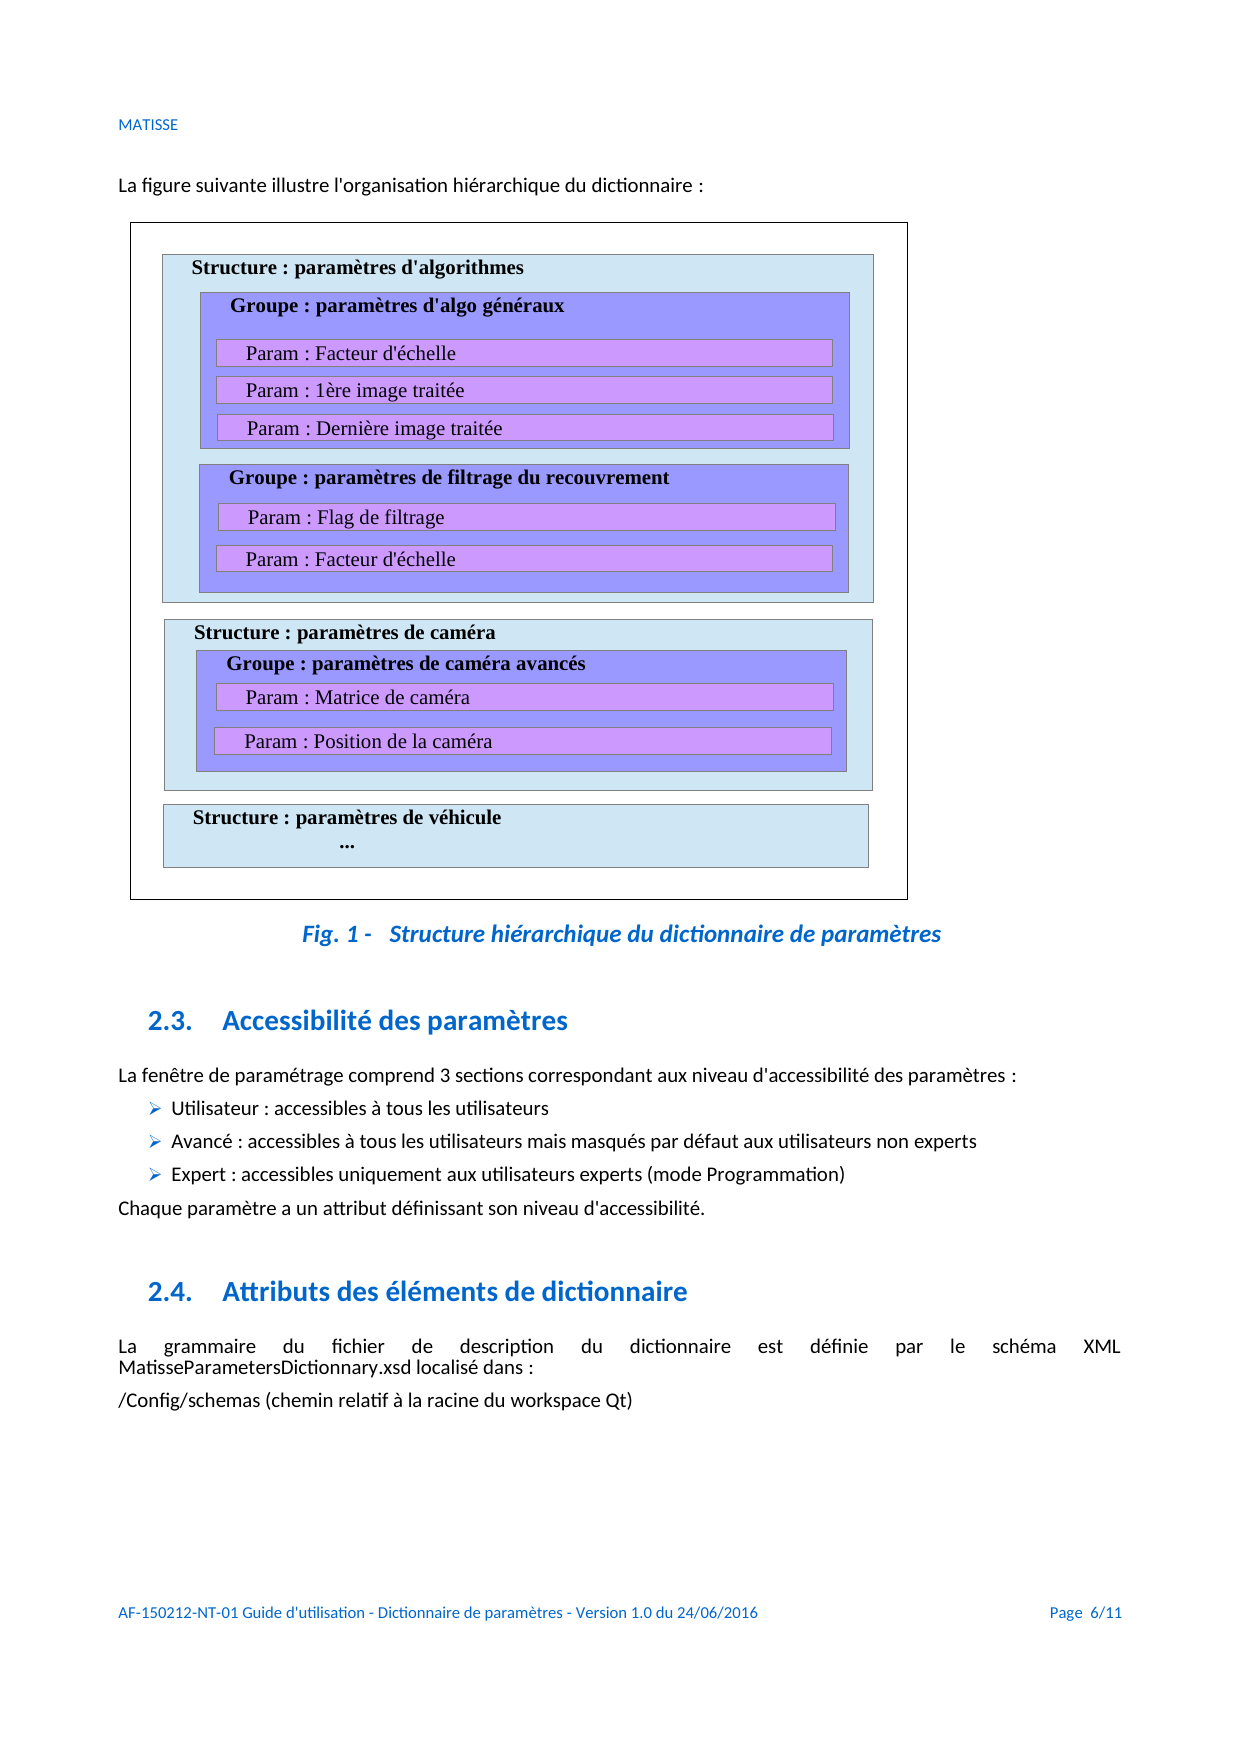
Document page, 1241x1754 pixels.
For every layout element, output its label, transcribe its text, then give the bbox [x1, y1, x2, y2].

text La fenêtre de paramétrage comprend 3 sections correspondant aux niveau d'accessibilité des paramètres : [118, 1067, 1122, 1087]
list Structure hiérarchique du dictionnaire de paramètres [118, 924, 1122, 949]
list Expert : accessibles uniquement aux utilisateurs experts (mode Programmation) [118, 1166, 1122, 1187]
subtitle Attributs des éléments de dictionnaire [148, 1279, 1122, 1309]
text La figure suivante illustre l'organisation hiérarchique du dictionnaire : [118, 177, 1122, 198]
subtitle Accessibilité des paramètres [148, 1008, 1122, 1037]
text Chaque paramètre a un attribut définissant son niveau d'accessibilité. [118, 1199, 1122, 1220]
list Avancé : accessibles à tous les utilisateurs mais masqués par défaut aux utilisateurs non experts [118, 1133, 1122, 1154]
text La grammaire du fichier de description du dictionnaire est définie par le schéma XML MatisseParametersDictionnary.xsd localisé dans : [118, 1338, 1122, 1379]
text /Config/schemas (chemin relatif à la racine du workspace Qt) [118, 1392, 1122, 1413]
list Utilisateur : accessibles à tous les utilisateurs [118, 1100, 1122, 1121]
